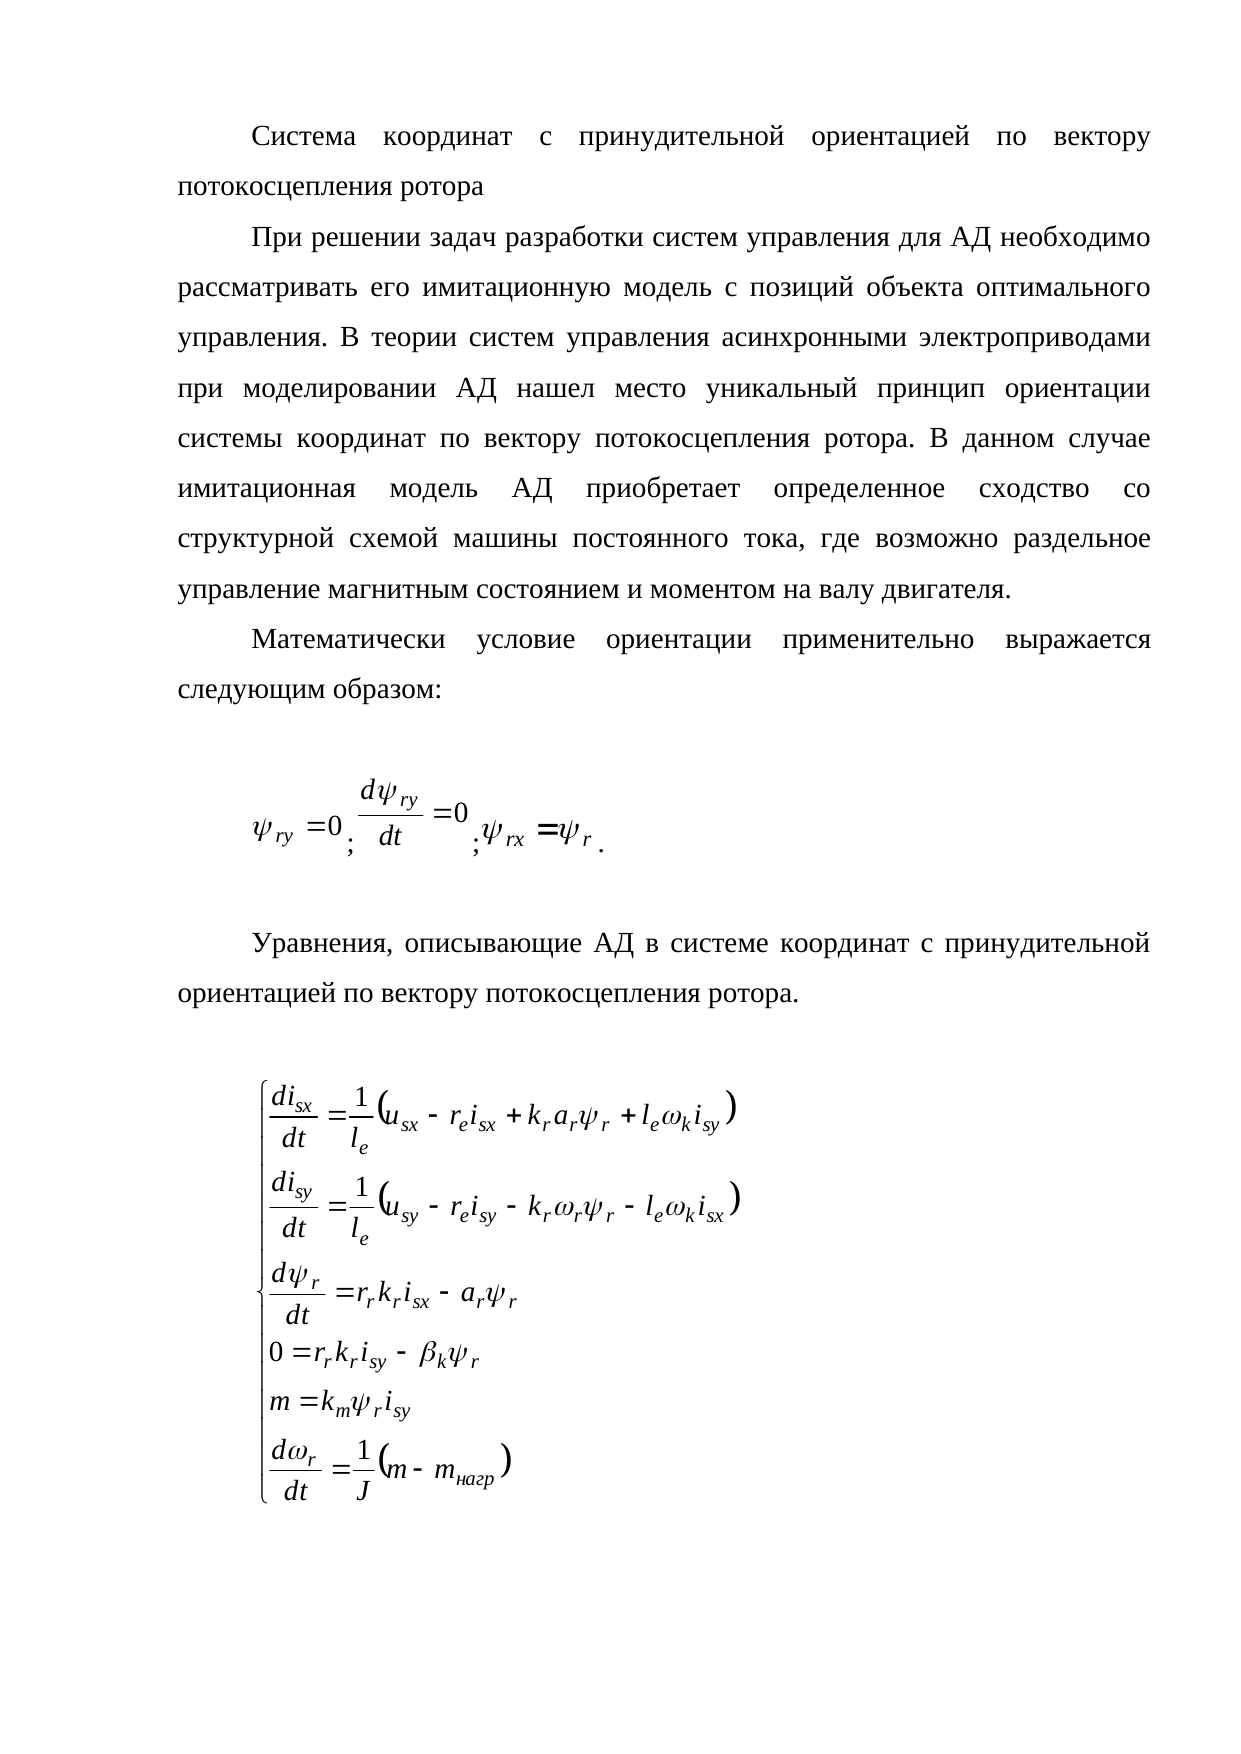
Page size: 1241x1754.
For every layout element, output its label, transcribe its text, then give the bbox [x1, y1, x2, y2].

text Система координат с принудительной ориентацией по вектору потокосцепления ротора [177, 118, 1152, 202]
text При решении задач разработки систем управления для АД необходимо рассматривать его имитационную модель с позиций объекта оптимального управления. В теории систем управления асинхронными электроприводами при моделировании АД нашел место уникальный принцип ориентации системы координат по вектору потокосцепления ротора. В данном случае имитационная модель АД приобретает определенное сходство со структурной схемой машины постоянного тока, где возможно раздельное управление магнитным состоянием и моментом на валу двигателя. [177, 219, 1152, 604]
text Математически условие ориентации применительно выражается следующим образом: [177, 621, 1152, 705]
text ;;. [177, 772, 1152, 858]
text Уравнения, описывающие АД в системе координат с принудительной ориентацией по вектору потокосцепления ротора. [177, 925, 1152, 1009]
